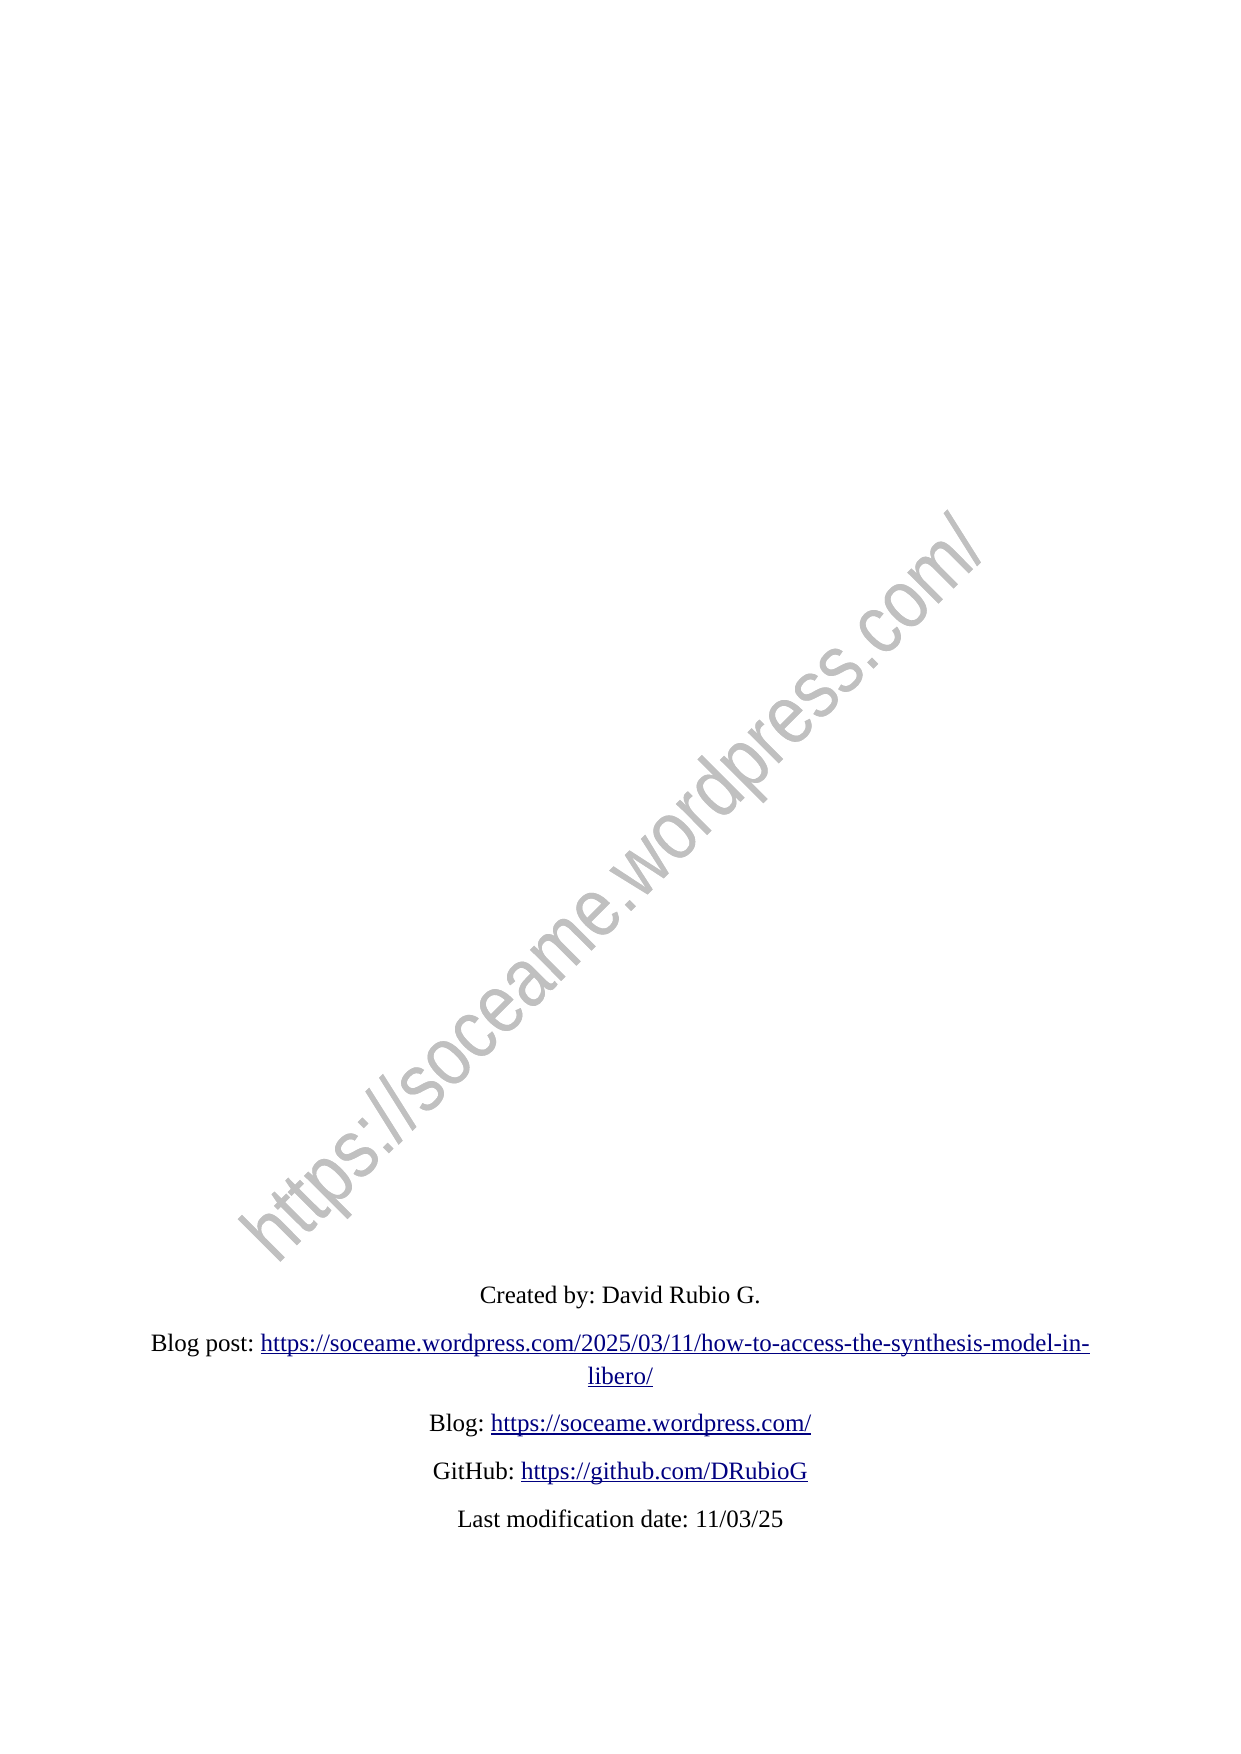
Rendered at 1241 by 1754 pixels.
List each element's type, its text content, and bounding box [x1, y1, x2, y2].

text Created by: David Rubio G. [118, 1280, 1122, 1309]
text GitHub: https://github.com/DRubioG [118, 1456, 1122, 1485]
text Blog post: https://soceame.wordpress.com/2025/03/11/how-to-access-the-synthesis-model-in-libero/ [118, 1328, 1122, 1389]
text Last modification date: 11/03/25 [118, 1504, 1122, 1532]
text Blog: https://soceame.wordpress.com/ [118, 1408, 1122, 1437]
